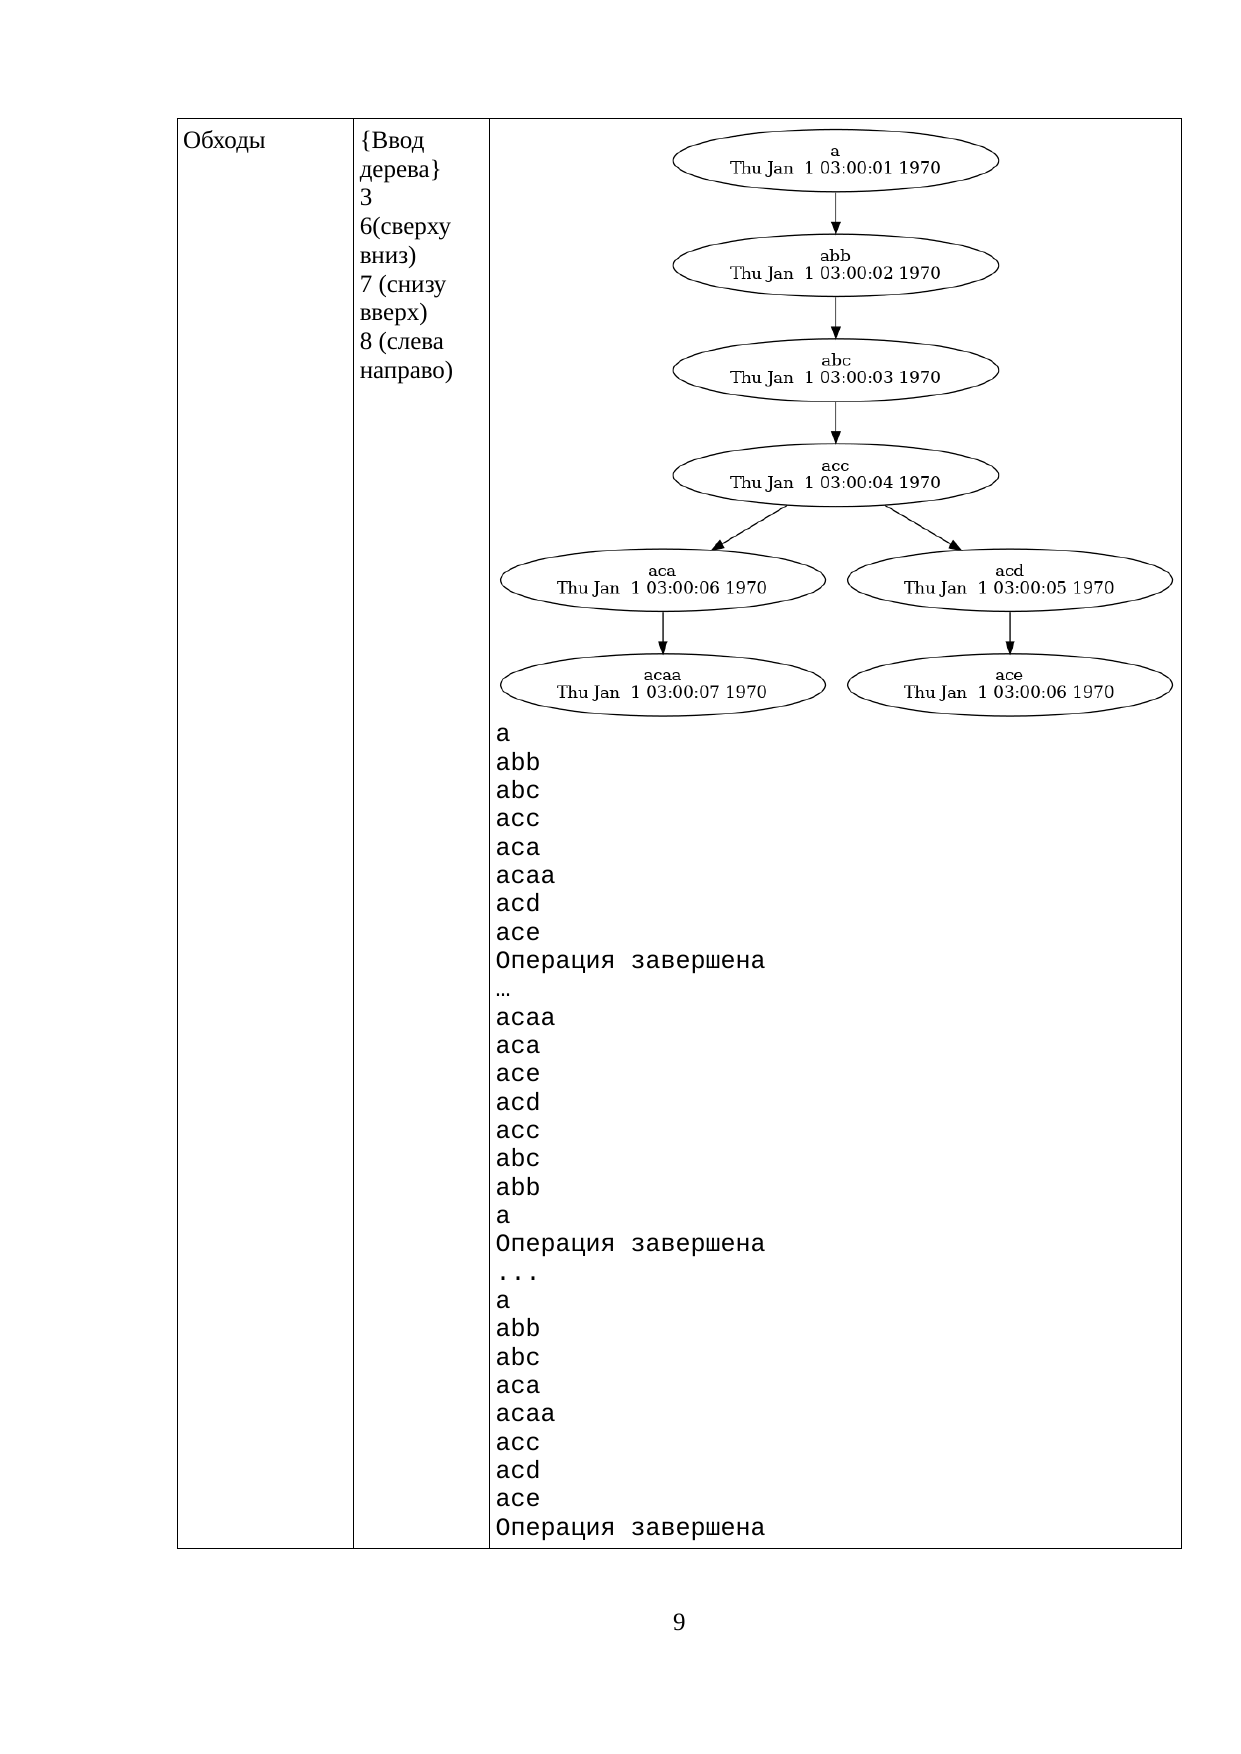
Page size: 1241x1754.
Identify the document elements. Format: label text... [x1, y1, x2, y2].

table_cell {Ввод дерева} 3 6(сверху вниз) 7 (снизу вверх) 8 (слева направо) [354, 119, 489, 1548]
picture [495, 125, 1177, 721]
table_cell Обходы [178, 119, 353, 1548]
table_cell a abb abc acc aca acaa acd ace Операция завершена … acaa aca ace acd acc abc abb a Операция завершена ... a abb abc aca acaa acc acd ace Операция завершена [490, 119, 1181, 1548]
